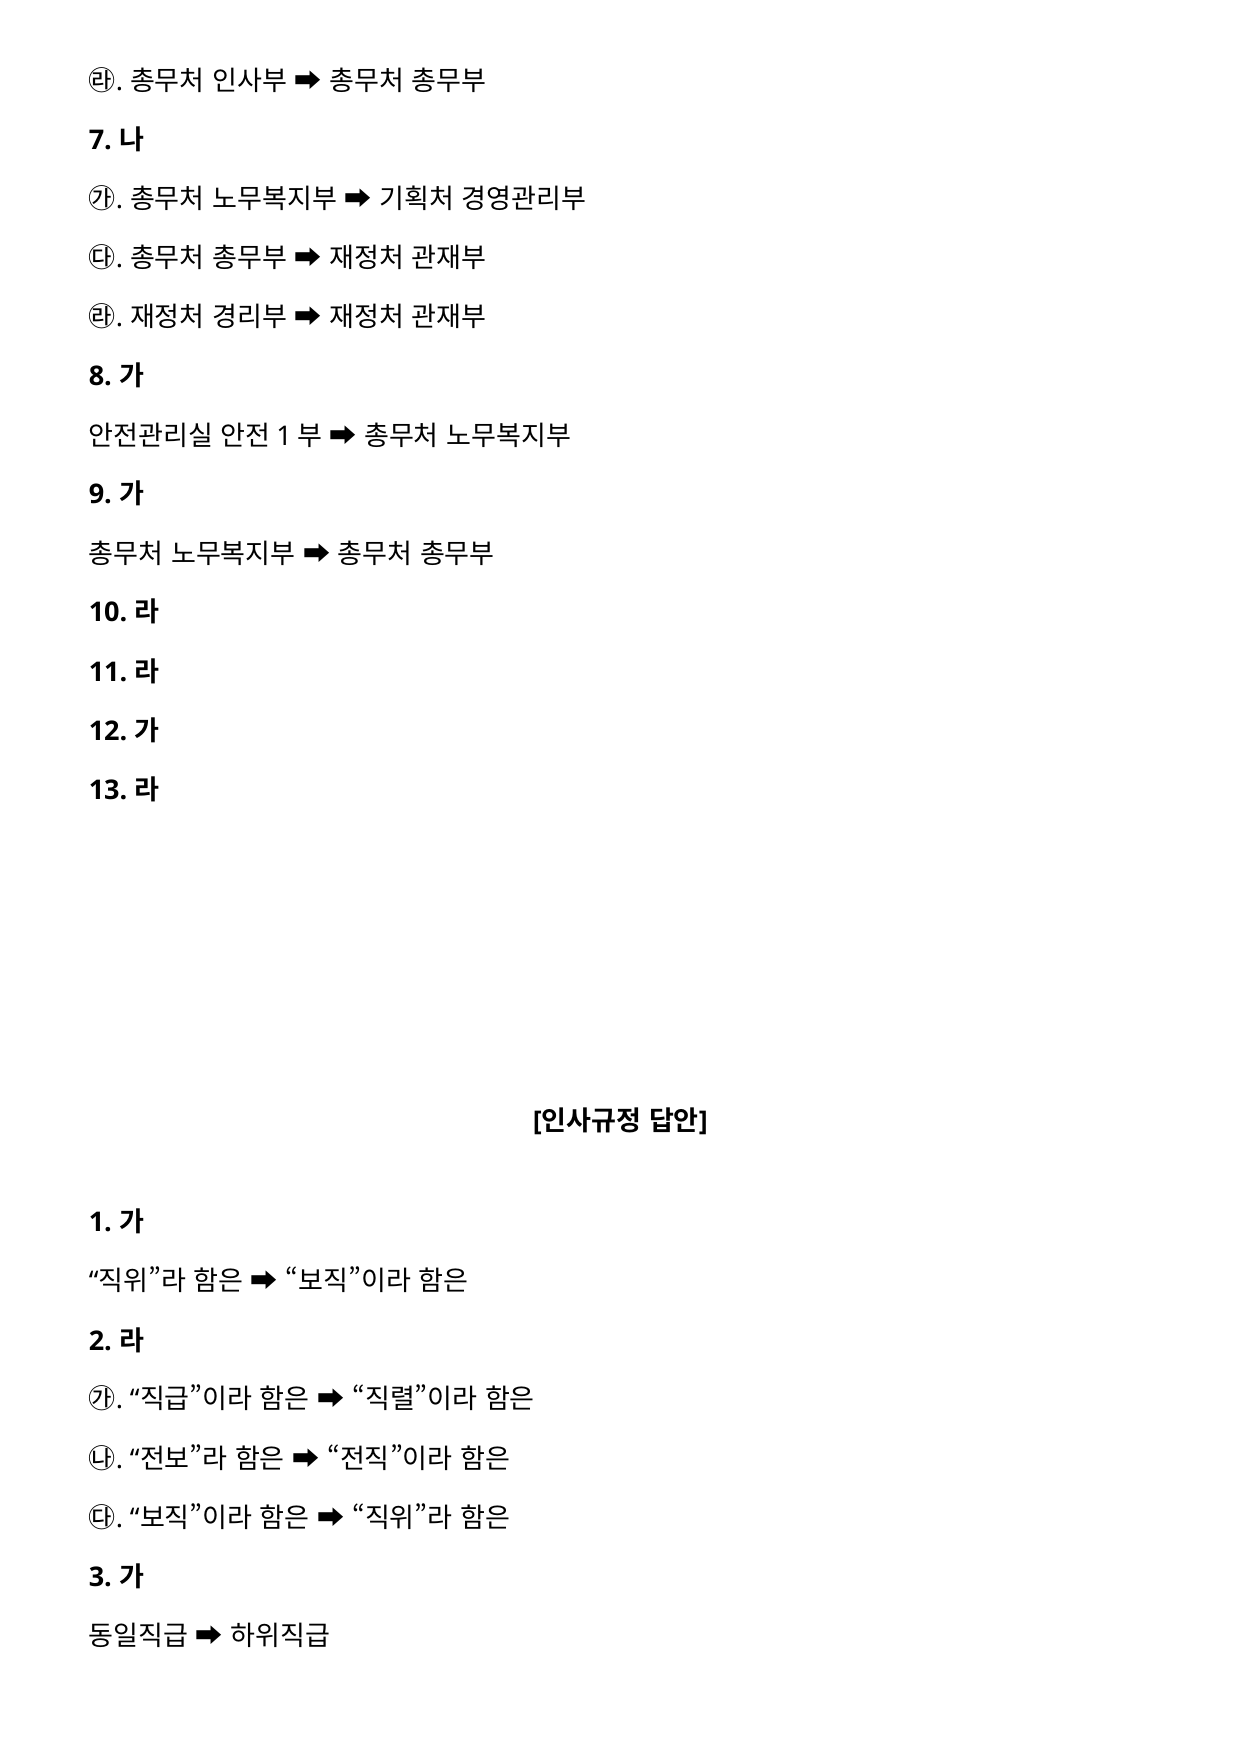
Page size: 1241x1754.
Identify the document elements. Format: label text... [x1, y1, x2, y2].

text 동일직급 ➡ 하위직급 [88, 1614, 1152, 1653]
text 13. 라 [88, 768, 1152, 807]
text 1. 가 [88, 1200, 1152, 1240]
text ㉱. 총무처 인사부 ➡ 총무처 총무부 [88, 59, 1152, 98]
text ㉱. 재정처 경리부 ➡ 재정처 관재부 [88, 295, 1152, 335]
text 7. 나 [88, 118, 1152, 157]
text [인사규정 답안] [88, 1099, 1152, 1138]
text ㉯. “전보”라 함은 ➡ “전직”이라 함은 [88, 1437, 1152, 1476]
text 11. 라 [88, 649, 1152, 689]
text “직위”라 함은 ➡ “보직”이라 함은 [88, 1259, 1152, 1299]
text ㉰. 총무처 총무부 ➡ 재정처 관재부 [88, 236, 1152, 276]
text ㉰. “보직”이라 함은 ➡ “직위”라 함은 [88, 1496, 1152, 1535]
text 2. 라 [88, 1318, 1152, 1358]
text 8. 가 [88, 354, 1152, 394]
text ㉮. “직급”이라 함은 ➡ “직렬”이라 함은 [88, 1377, 1152, 1417]
text 12. 가 [88, 708, 1152, 748]
text 3. 가 [88, 1555, 1152, 1594]
text 안전관리실 안전1부 ➡ 총무처 노무복지부 [88, 413, 1152, 453]
text 총무처 노무복지부 ➡ 총무처 총무부 [88, 532, 1152, 571]
text 10. 라 [88, 590, 1152, 630]
text 9. 가 [88, 472, 1152, 512]
text ㉮. 총무처 노무복지부 ➡ 기획처 경영관리부 [88, 177, 1152, 217]
